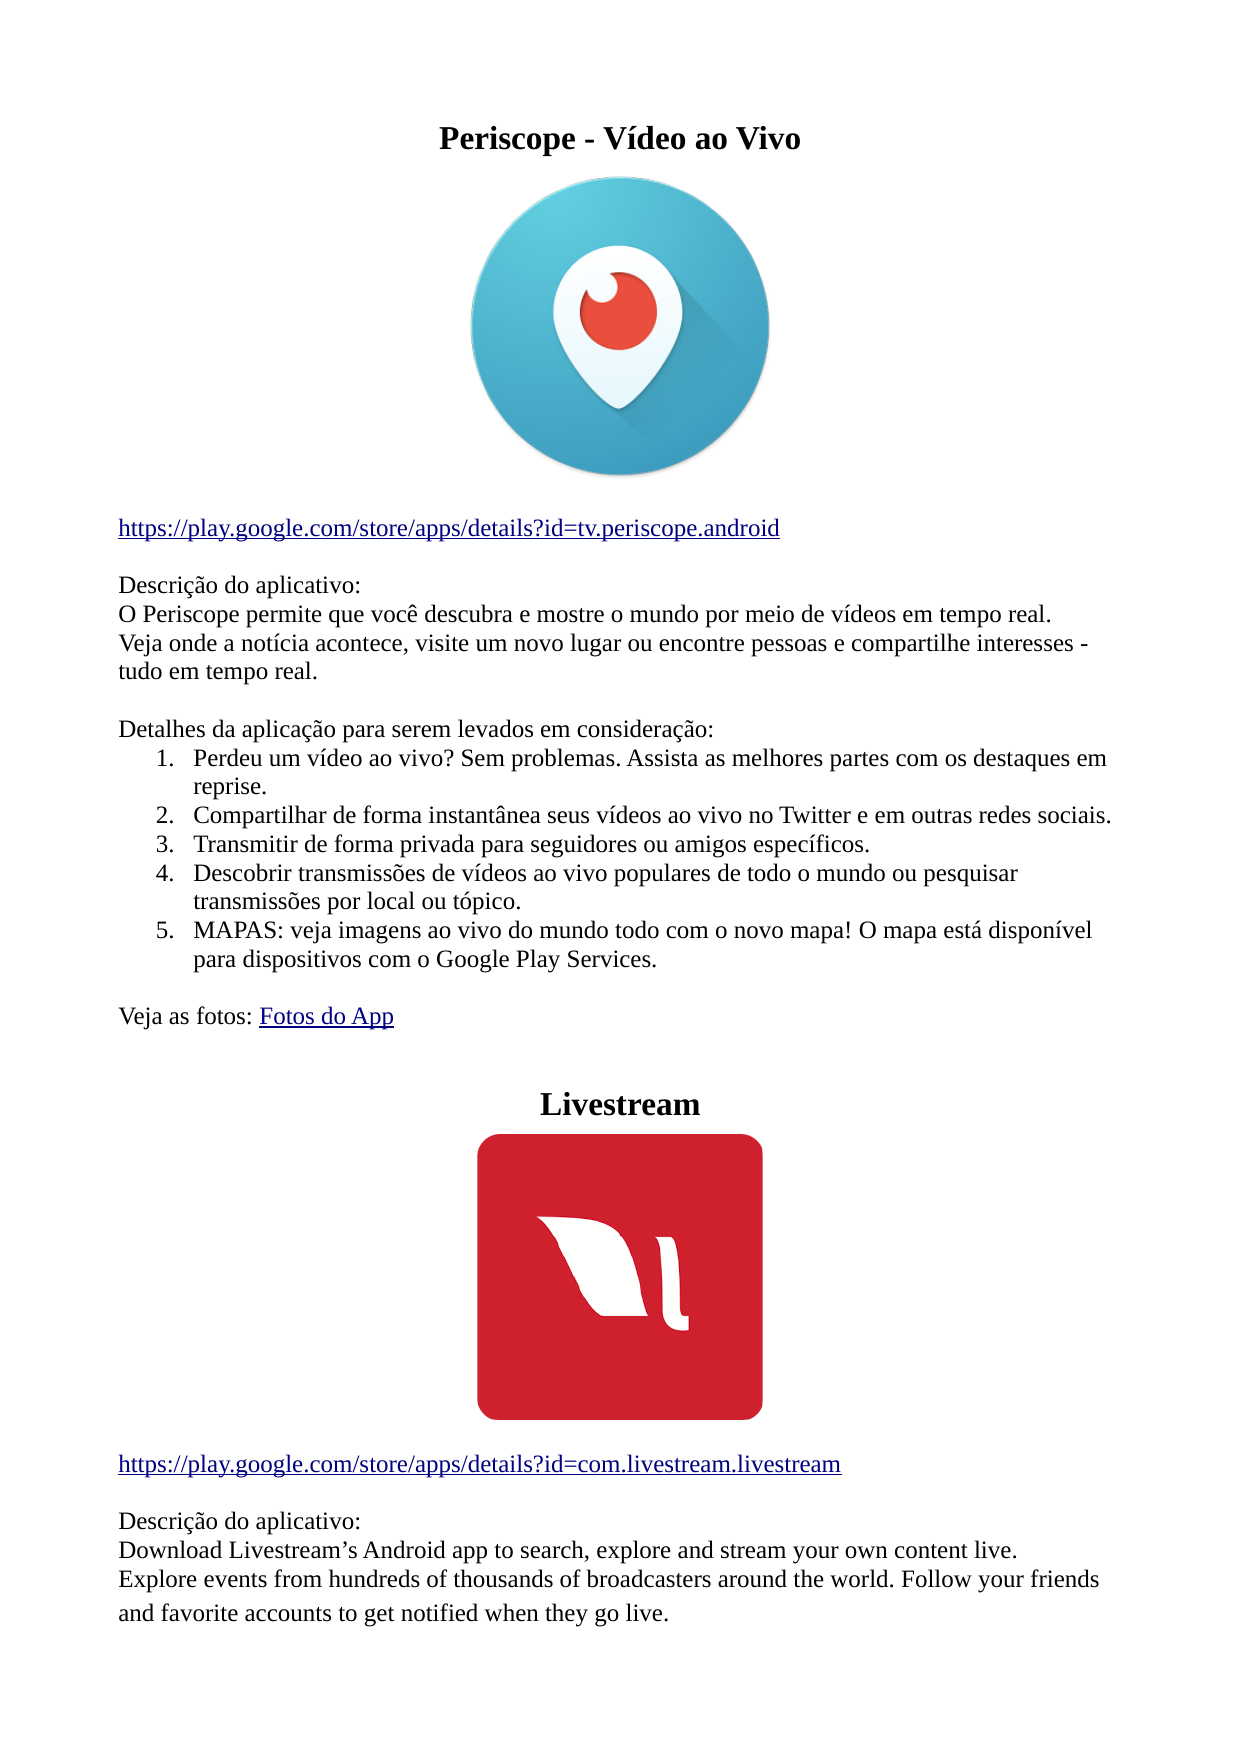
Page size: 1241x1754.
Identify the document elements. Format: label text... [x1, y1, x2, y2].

text https://play.google.com/store/apps/details?id=tv.periscope.android [118, 513, 1122, 541]
text O Periscope permite que você descubra e mostre o mundo por meio de vídeos em tempo real. Veja onde a notícia acontece, visite um novo lugar ou encontre pessoas e compartilhe interesses - tudo em tempo real. [118, 599, 1122, 685]
text Explore events from hundreds of thousands of broadcasters around the world. Follow your friends and favorite accounts to get notified when they go live. [118, 1564, 1122, 1627]
text Detalhes da aplicação para serem levados em consideração: [118, 714, 1122, 743]
list MAPAS: veja imagens ao vivo do mundo todo com o novo mapa! O mapa está disponível para dispositivos com o Google Play Services. [156, 915, 1122, 973]
list Compartilhar de forma instantânea seus vídeos ao vivo no Twitter e em outras redes sociais. [156, 800, 1122, 829]
text https://play.google.com/store/apps/details?id=com.livestream.livestream [118, 1449, 1122, 1477]
picture [462, 168, 778, 484]
text Descrição do aplicativo: [118, 570, 1122, 599]
text Veja as fotos: Fotos do App [118, 1001, 1122, 1030]
list Descobrir transmissões de vídeos ao vivo populares de todo o mundo ou pesquisar transmissões por local ou tópico. [156, 858, 1122, 915]
list Transmitir de forma privada para seguidores ou amigos específicos. [156, 829, 1122, 858]
list Perdeu um vídeo ao vivo? Sem problemas. Assista as melhores partes com os destaques em reprise. [156, 743, 1122, 800]
text Descrição do aplicativo: [118, 1506, 1122, 1535]
picture [477, 1134, 763, 1420]
subtitle Periscope - Vídeo ao Vivo [118, 118, 1122, 156]
text Download Livestream’s Android app to search, explore and stream your own content live. [118, 1535, 1122, 1564]
subtitle Livestream [118, 1084, 1122, 1122]
